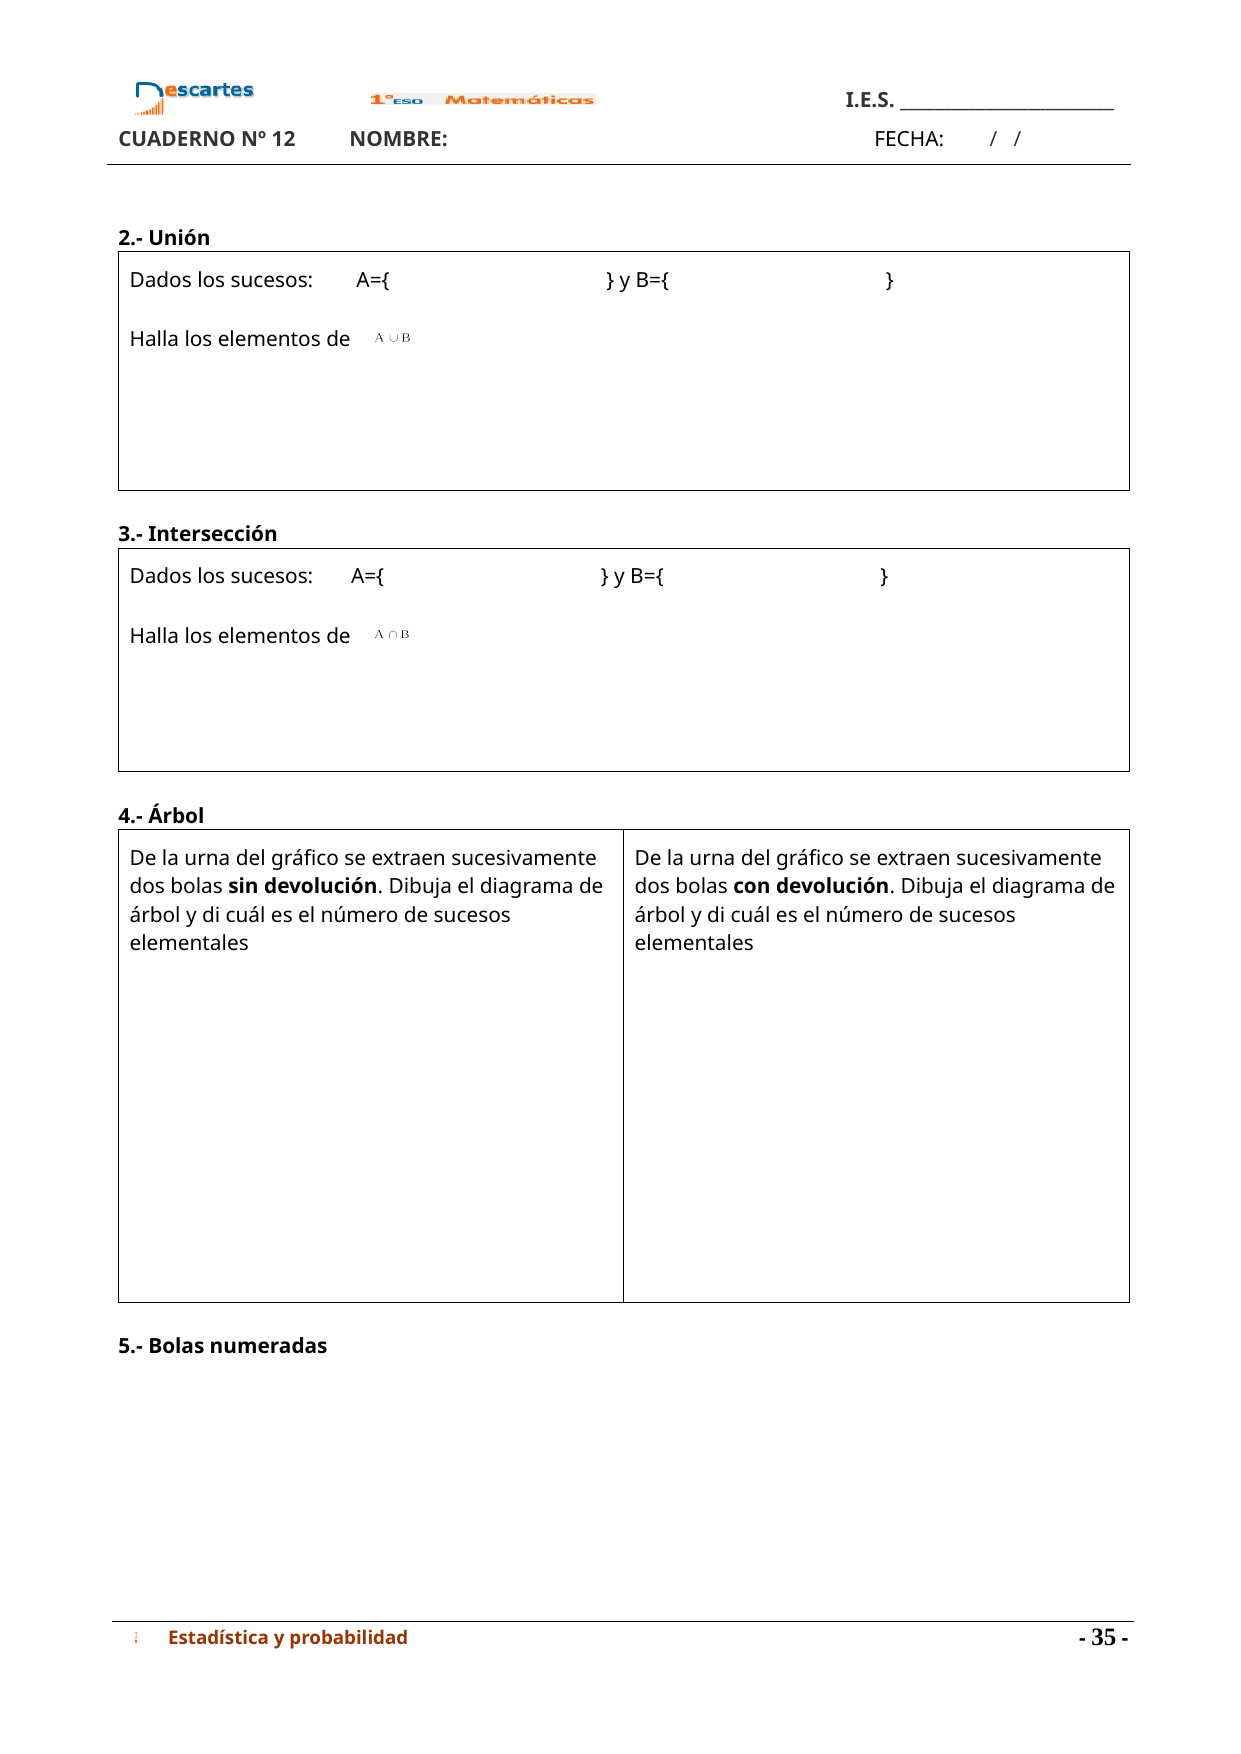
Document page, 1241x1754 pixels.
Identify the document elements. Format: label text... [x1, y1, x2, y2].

picture [371, 93, 599, 105]
table_header De la urna del gráfico se extraen sucesivamente dos bolas sin devolución. Dibuja el diagrama de árbol y di cuál es el número de sucesos elementales [119, 830, 623, 1302]
table_header Dados los sucesos: A={ } y B={ } Halla los elementos de [119, 252, 1129, 489]
text 2.- Unión [118, 223, 1122, 251]
text 5.- Bolas numeradas [118, 1331, 1122, 1360]
picture [134, 82, 257, 115]
table_header De la urna del gráfico se extraen sucesivamente dos bolas con devolución. Dibuja el diagrama de árbol y di cuál es el número de sucesos elementales [624, 830, 1129, 1302]
picture [134, 1631, 138, 1643]
text 3.- Intersección [118, 519, 1122, 548]
text 4.- Árbol [118, 801, 1122, 829]
table_header Dados los sucesos: A={ } y B={ } Halla los elementos de [119, 549, 1129, 771]
